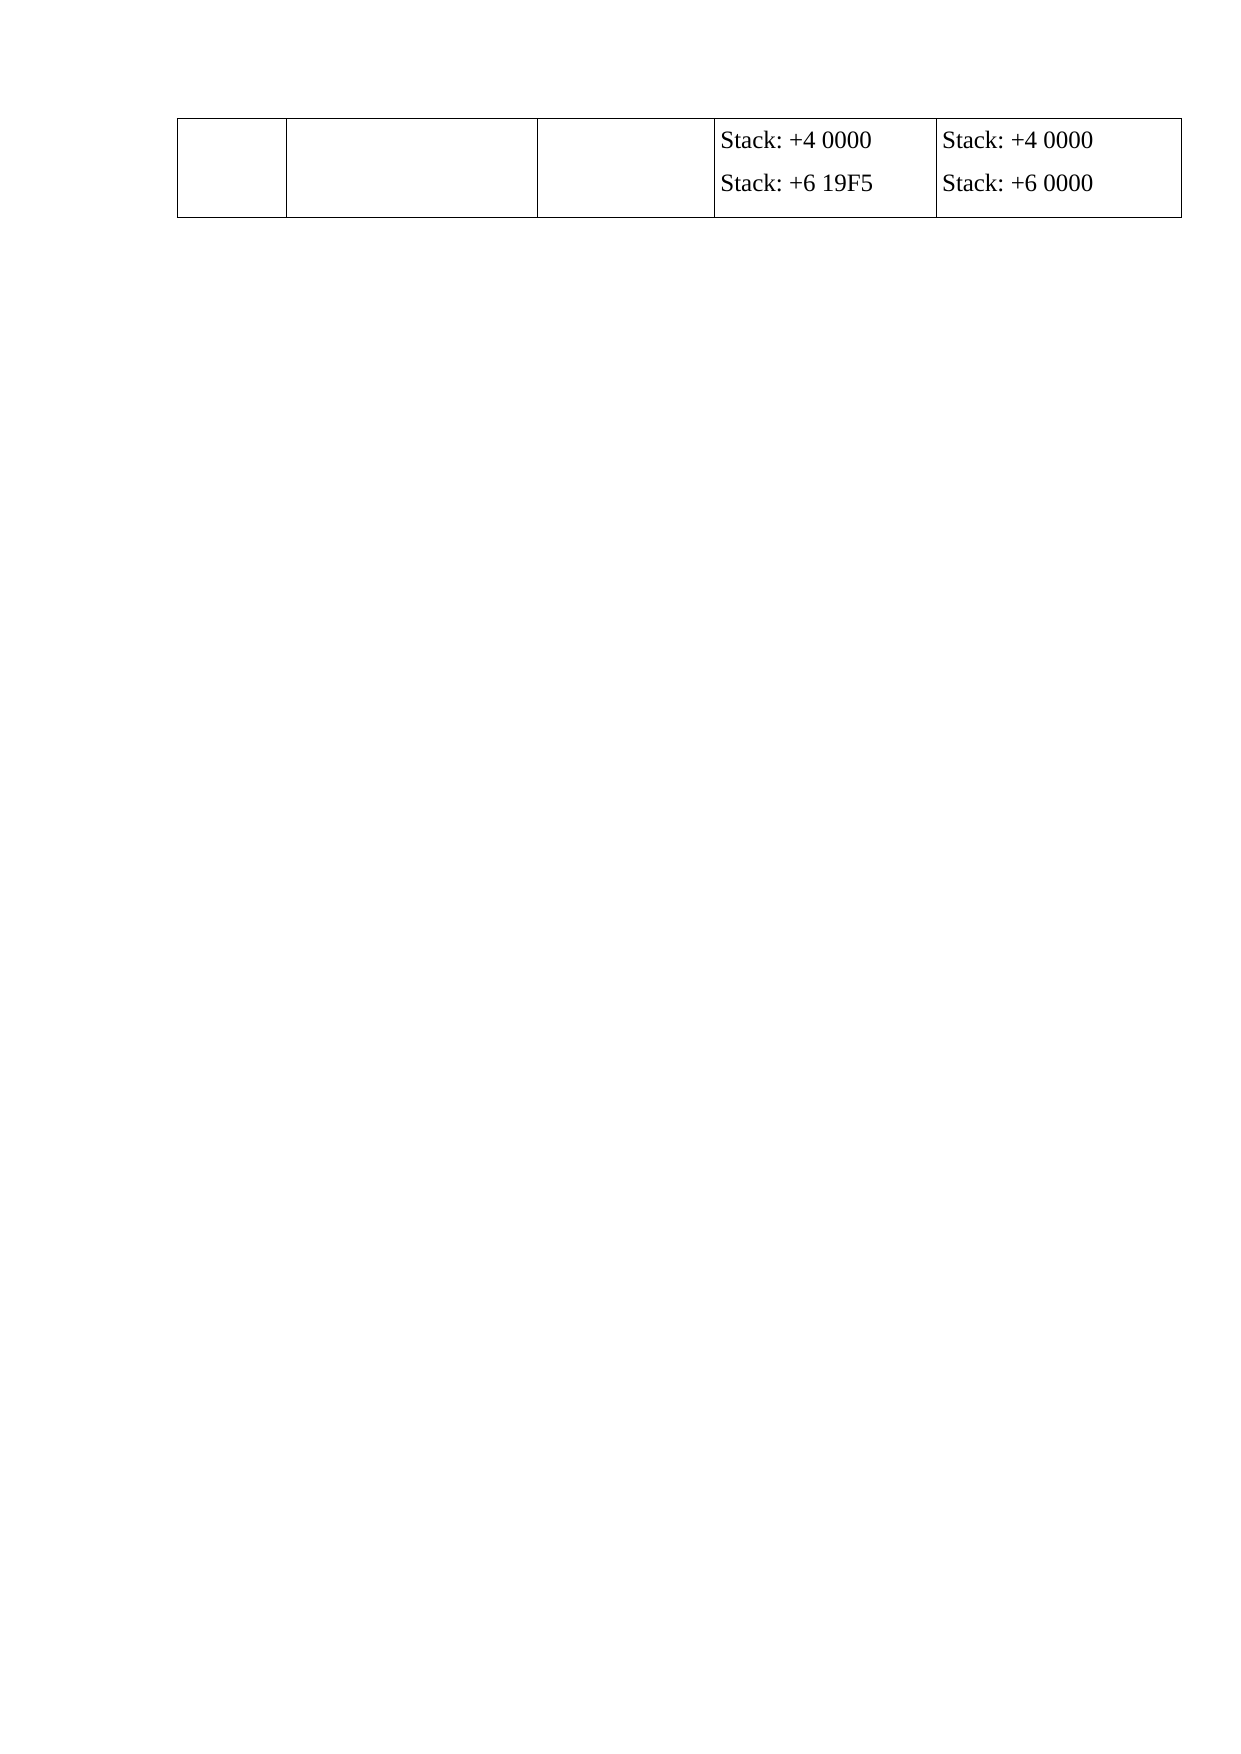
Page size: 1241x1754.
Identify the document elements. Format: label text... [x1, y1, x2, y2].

table_cell [287, 119, 537, 217]
table_cell [538, 119, 714, 217]
table_cell Stack: +4 0000 Stack: +6 0000 [937, 119, 1181, 217]
table_cell [178, 119, 286, 217]
table_cell Stack: +4 0000 Stack: +6 19F5 [715, 119, 936, 217]
